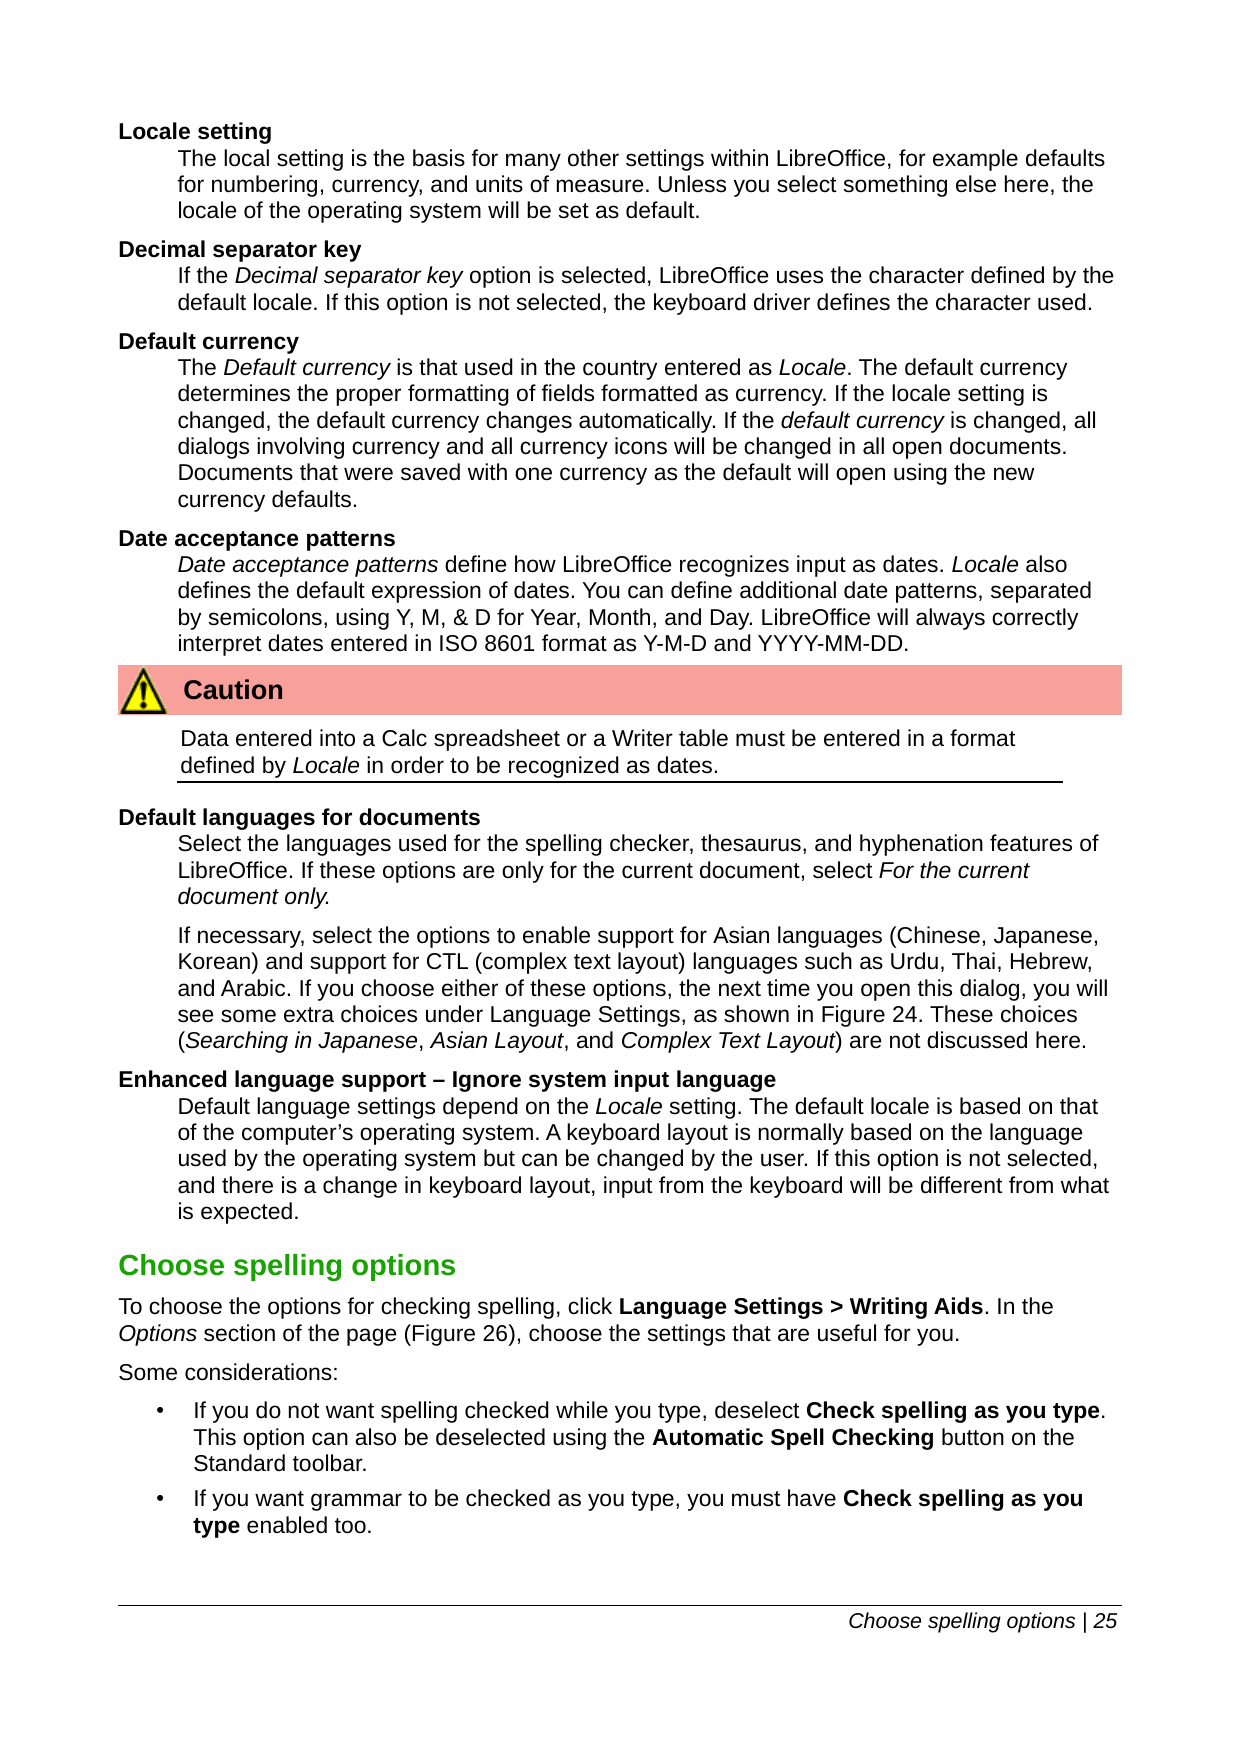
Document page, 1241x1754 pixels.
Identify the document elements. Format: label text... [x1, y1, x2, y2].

text Default languages for documents [118, 804, 1122, 830]
subtitle Caution [118, 665, 1122, 715]
text Decimal separator key [118, 236, 1122, 262]
text Default currency [118, 328, 1122, 354]
picture [119, 666, 167, 714]
text To choose the options for checking spelling, click Language Settings > Writing Aids. In the Options section of the page (Figure 26), choose the settings that are useful for you. [118, 1293, 1122, 1346]
text Date acceptance patterns [118, 524, 1122, 551]
text Data entered into a Calc spreadsheet or a Writer table must be entered in a format defined by Locale in order to be recognized as dates. [177, 722, 1063, 781]
text Default language settings depend on the Locale setting. The default locale is based on that of the computer’s operating system. A keyboard layout is normally based on the language used by the operating system but can be changed by the user. If this option is not selected, and there is a change in keyboard layout, input from the keyboard will be different from what is expected. [177, 1093, 1122, 1224]
list If you want grammar to be checked as you type, you must have Check spelling as you type enabled too. [156, 1485, 1122, 1538]
text If necessary, select the options to enable support for Asian languages (Chinese, Japanese, Korean) and support for CTL (complex text layout) languages such as Urdu, Thai, Hebrew, and Arabic. If you choose either of these options, the next time you open this dialog, you will see some extra choices under Language Settings, as shown in Figure 24. These choices (Searching in Japanese, Asian Layout, and Complex Text Layout) are not discussed here. [177, 922, 1122, 1054]
text The Default currency is that used in the country entered as Locale. The default currency determines the proper formatting of fields formatted as currency. If the locale setting is changed, the default currency changes automatically. If the default currency is changed, all dialogs involving currency and all currency icons will be changed in all open documents. Documents that were saved with one currency as the default will open using the new currency defaults. [177, 354, 1122, 512]
text Some considerations: [118, 1358, 1122, 1385]
list If you do not want spelling checked while you type, deselect Check spelling as you type. This option can also be deselected using the Automatic Spell Checking button on the Standard toolbar. [156, 1397, 1122, 1476]
text The local setting is the basis for many other settings within LibreOffice, for example defaults for numbering, currency, and units of measure. Unless you select something else here, the locale of the operating system will be set as default. [177, 144, 1122, 223]
text Enhanced language support – Ignore system input language [118, 1066, 1122, 1093]
text If the Decimal separator key option is selected, LibreOffice uses the character defined by the default locale. If this option is not selected, the keyboard driver defines the character used. [177, 262, 1122, 315]
text Select the languages used for the spelling checker, thesaurus, and hyphenation features of LibreOffice. If these options are only for the current document, select For the current document only. [177, 830, 1122, 909]
text Date acceptance patterns define how LibreOffice recognizes input as dates. Locale also defines the default expression of dates. You can define additional date patterns, separated by semicolons, using Y, M, & D for Year, Month, and Day. LibreOffice will always correctly interpret dates entered in ISO 8601 format as Y-M-D and YYYY-MM-DD. [177, 551, 1122, 656]
subtitle Choose spelling options [118, 1248, 1122, 1282]
text Locale setting [118, 118, 1122, 144]
